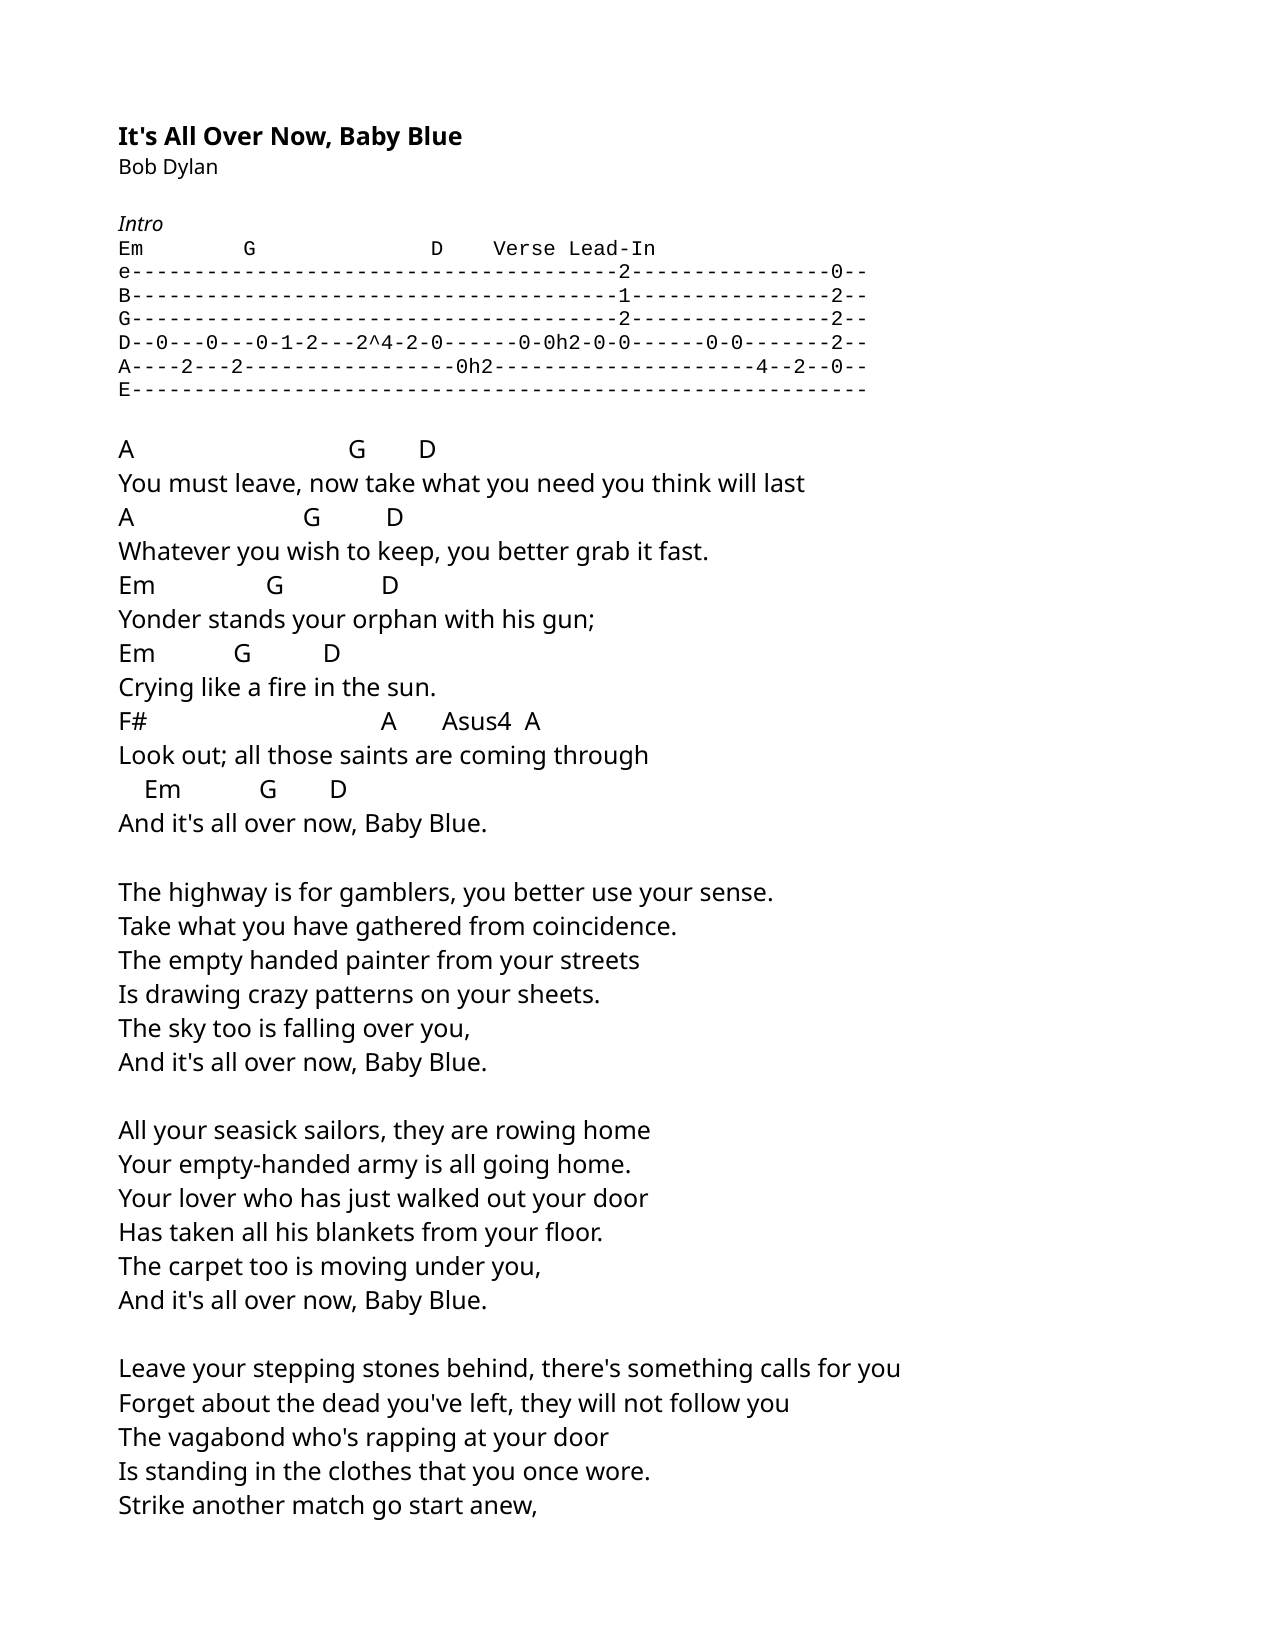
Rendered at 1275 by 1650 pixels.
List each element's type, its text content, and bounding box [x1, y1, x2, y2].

text The vagabond who's rapping at your door [118, 1419, 1157, 1453]
text Leave your stepping stones behind, there's something calls for you [118, 1351, 1157, 1385]
text Look out; all those saints are coming through [118, 738, 1157, 772]
text Em G D Verse Lead-In [118, 237, 1157, 261]
text The highway is for gamblers, you better use your sense. [118, 874, 1157, 908]
text Your lover who has just walked out your door [118, 1181, 1157, 1215]
text e---------------------------------------2----------------0-- [118, 261, 1157, 285]
text A G D [118, 499, 1157, 534]
text Bob Dylan [118, 152, 1157, 181]
text Yonder stands your orphan with his gun; [118, 602, 1157, 636]
text Take what you have gathered from coincidence. [118, 908, 1157, 942]
text Has taken all his blankets from your floor. [118, 1215, 1157, 1249]
text Intro [118, 209, 1157, 237]
text B---------------------------------------1----------------2-- [118, 285, 1157, 308]
text Is standing in the clothes that you once wore. [118, 1453, 1157, 1487]
text D--0---0---0-1-2---2^4-2-0------0-0h2-0-0------0-0-------2-- [118, 332, 1157, 356]
text A G D [118, 431, 1157, 466]
text And it's all over now, Baby Blue. [118, 806, 1157, 840]
text G---------------------------------------2----------------2-- [118, 308, 1157, 332]
text The empty handed painter from your streets [118, 942, 1157, 976]
text It's All Over Now, Baby Blue [118, 118, 1157, 152]
text And it's all over now, Baby Blue. [118, 1283, 1157, 1317]
text Strike another match go start anew, [118, 1487, 1157, 1521]
text All your seasick sailors, they are rowing home [118, 1113, 1157, 1147]
text Em G D [118, 568, 1157, 602]
text And it's all over now, Baby Blue. [118, 1044, 1157, 1079]
text Em G D [118, 636, 1157, 670]
text F# A Asus4 A [118, 704, 1157, 738]
text You must leave, now take what you need you think will last [118, 466, 1157, 499]
text Whatever you wish to keep, you better grab it fast. [118, 534, 1157, 568]
text The sky too is falling over you, [118, 1011, 1157, 1044]
text E----------------------------------------------------------- [118, 379, 1157, 403]
text Crying like a fire in the sun. [118, 670, 1157, 704]
text Em G D [118, 772, 1157, 806]
text The carpet too is moving under you, [118, 1249, 1157, 1283]
text Your empty-handed army is all going home. [118, 1147, 1157, 1181]
text Forget about the dead you've left, they will not follow you [118, 1385, 1157, 1419]
text Is drawing crazy patterns on your sheets. [118, 976, 1157, 1011]
text A----2---2-----------------0h2---------------------4--2--0-- [118, 356, 1157, 379]
